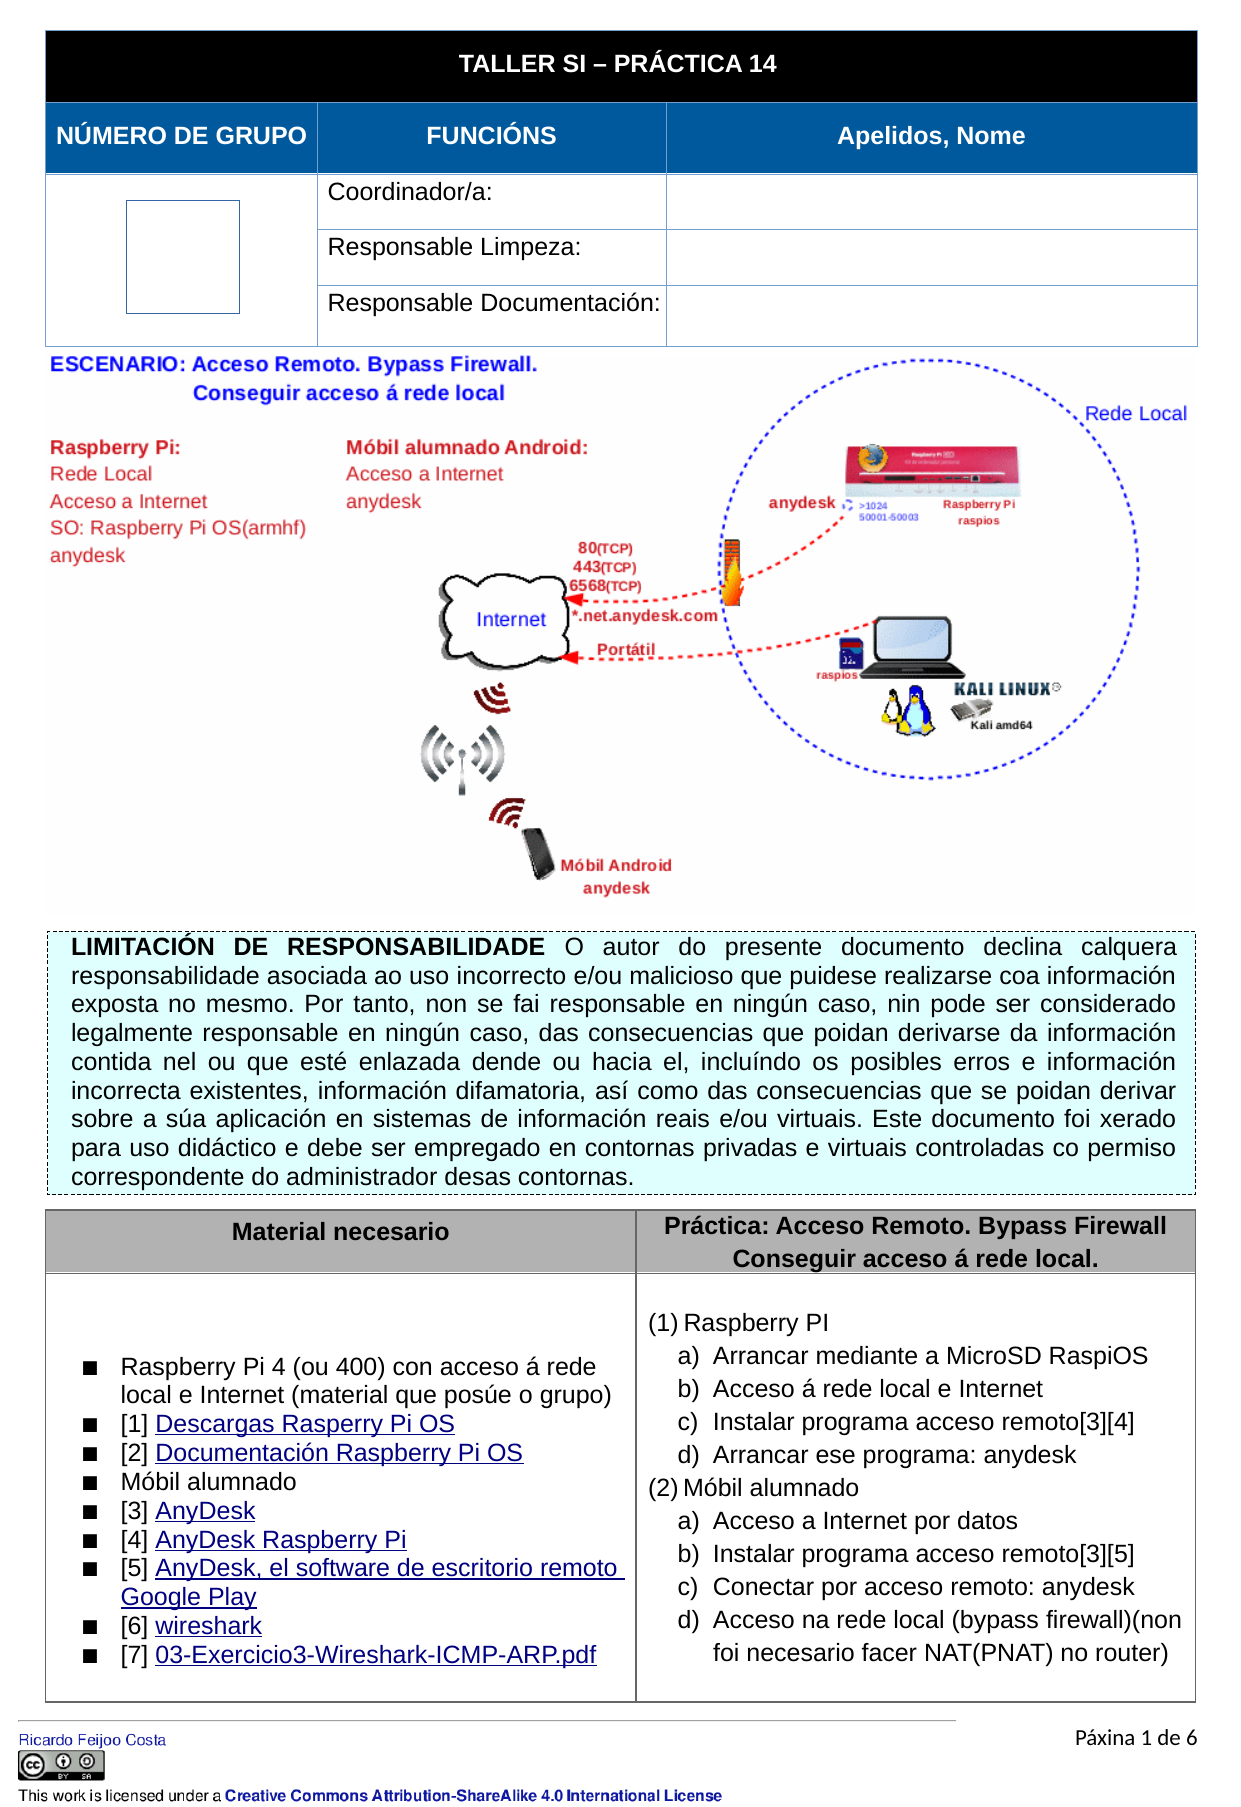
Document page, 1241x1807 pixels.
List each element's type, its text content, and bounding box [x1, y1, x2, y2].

table_cell Raspberry PI Arrancar mediante a MicroSD RaspiOS Acceso á rede local e Internet Instalar programa acceso remoto[3][4] Arrancar ese programa: anydesk Móbil alumnado Acceso a Internet por datos Instalar programa acceso remoto[3][5] Conectar por acceso remoto: anydesk Acceso na rede local (bypass firewall)(non foi necesario facer NAT(PNAT) no router) [637, 1274, 1195, 1701]
table_cell Responsable Limpeza: [318, 230, 666, 284]
table_header TALLER SI – PRÁCTICA 14 [46, 31, 1197, 102]
table_header Práctica: Acceso Remoto. Bypass Firewall Conseguir acceso á rede local. [637, 1211, 1195, 1272]
table_cell [46, 175, 317, 346]
table_cell NÚMERO DE GRUPO [46, 103, 317, 173]
table_cell Coordinador/a: [318, 175, 666, 229]
table_cell Raspberry Pi 4 (ou 400) con acceso á rede local e Internet (material que posúe o grupo) [1] Descargas Rasperry Pi OS [2] Documentación Raspberry Pi OS Móbil alumnado [3] AnyDesk [4] AnyDesk Raspberry Pi [5] AnyDesk, el software de escritorio remoto Google Play [6] wireshark [7] 03-Exercicio3-Wireshark-ICMP-ARP.pdf [46, 1274, 635, 1701]
picture [45, 355, 1198, 915]
picture [8, 1715, 957, 1806]
table_cell Responsable Documentación: [318, 286, 666, 346]
table_cell [667, 175, 1197, 229]
table_cell [667, 286, 1197, 346]
table_cell Apelidos, Nome [667, 103, 1197, 173]
table_cell [667, 230, 1197, 284]
table_cell FUNCIÓNS [318, 103, 666, 173]
table_header Material necesario [46, 1211, 635, 1272]
